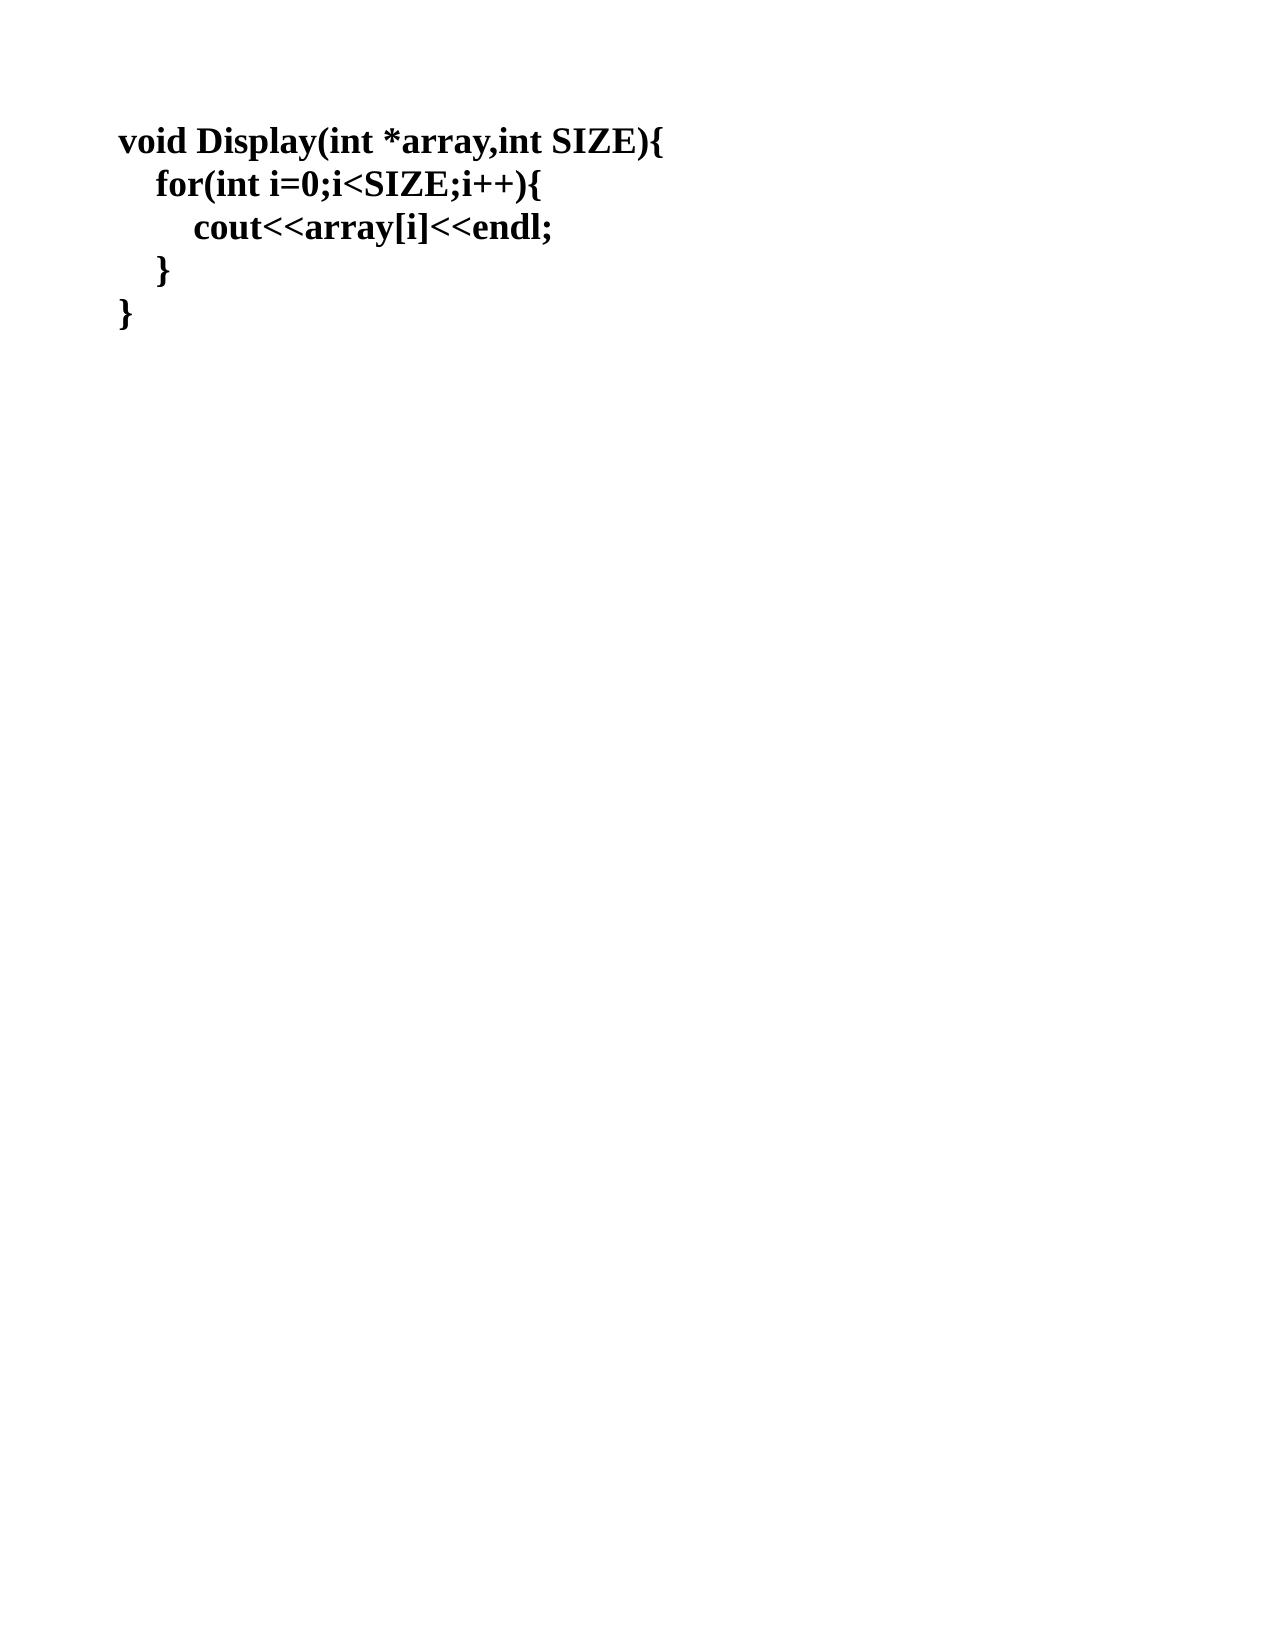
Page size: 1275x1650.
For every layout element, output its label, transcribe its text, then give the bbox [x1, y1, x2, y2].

text for(int i=0;i<SIZE;i++){ [118, 161, 1157, 204]
text cout<<array[i]<<endl; [118, 204, 1157, 247]
text } [118, 291, 1157, 334]
text } [118, 247, 1157, 291]
text void Display(int *array,int SIZE){ [118, 118, 1157, 161]
